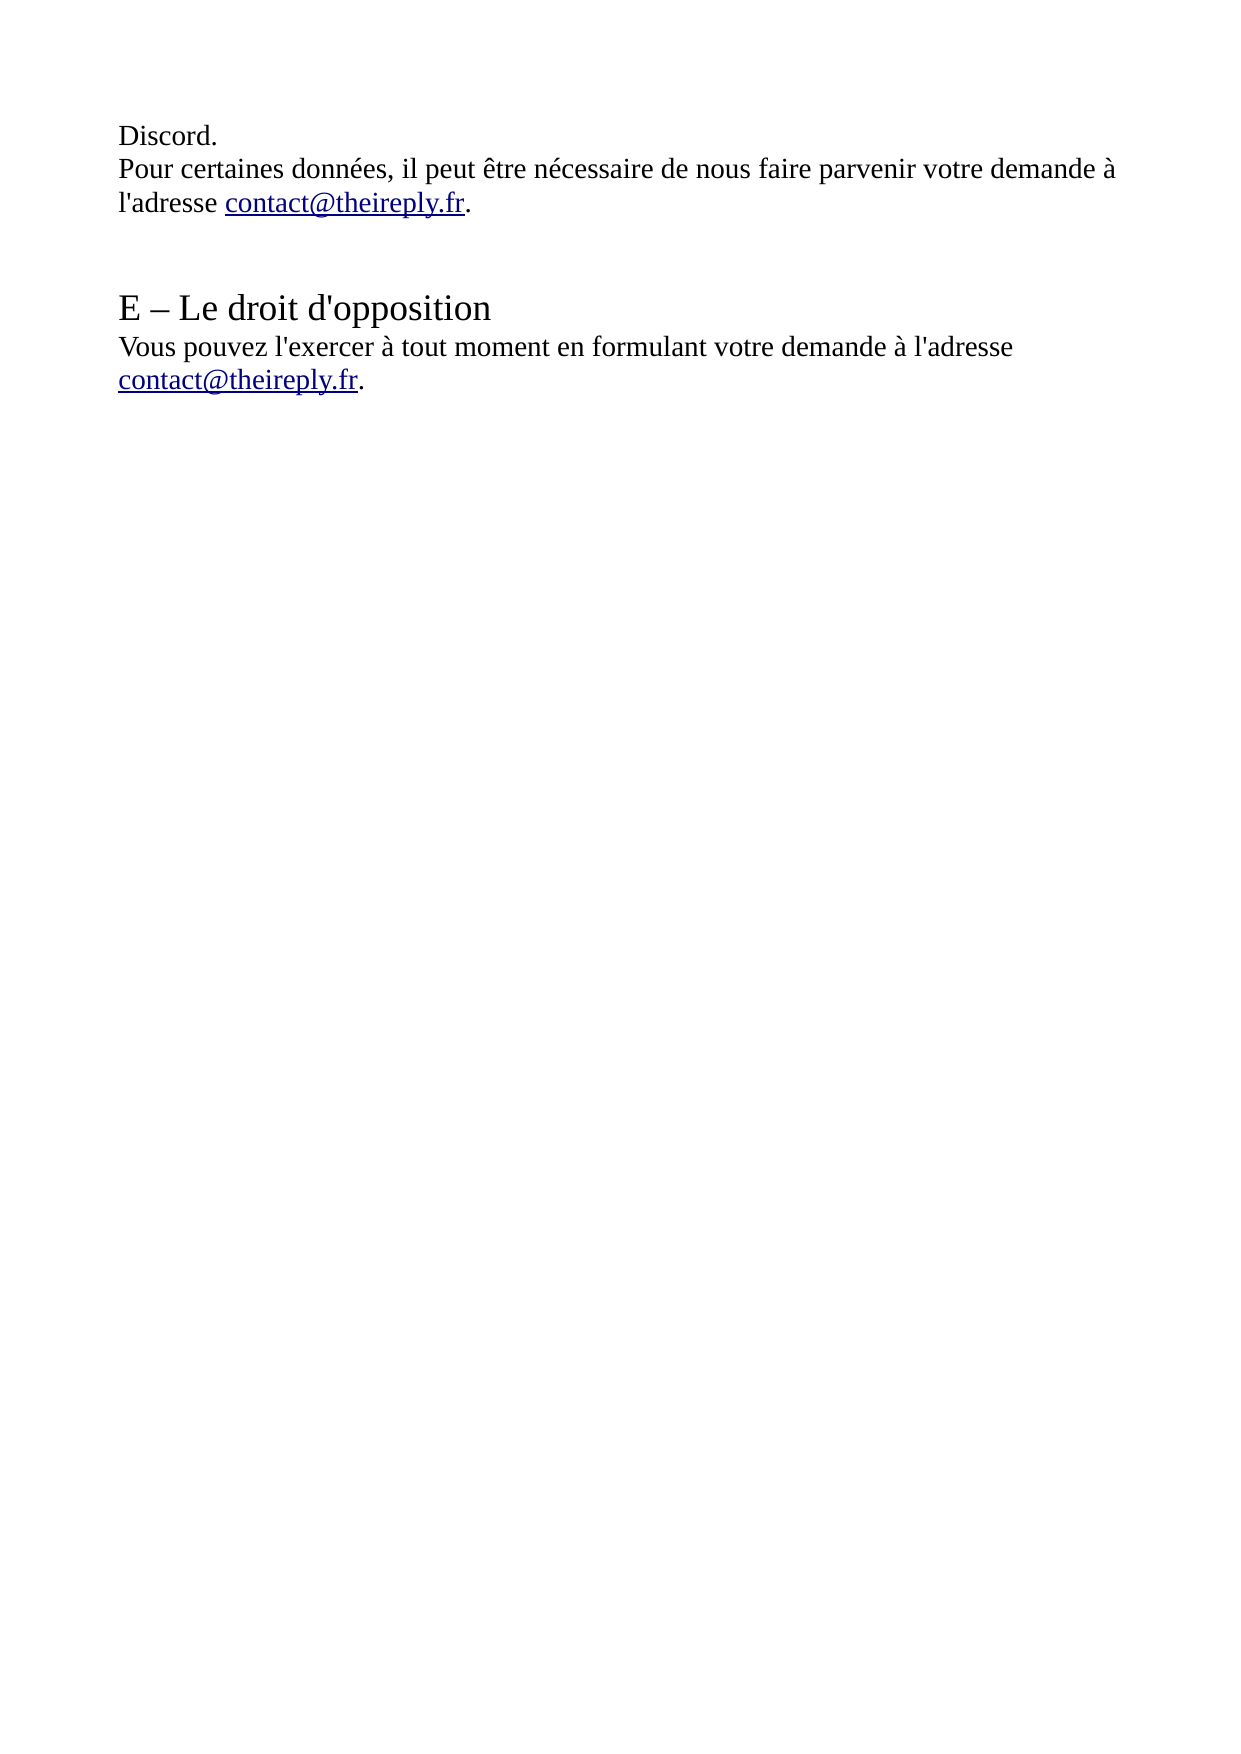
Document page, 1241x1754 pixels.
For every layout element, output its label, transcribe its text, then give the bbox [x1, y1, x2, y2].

text Pour certaines données, il peut être nécessaire de nous faire parvenir votre demande à l'adresse contact@theireply.fr. [118, 152, 1122, 219]
text Vous pouvez l'exercer à tout moment en formulant votre demande à l'adresse contact@theireply.fr. [118, 329, 1122, 396]
text E – Le droit d'opposition [118, 286, 1122, 329]
text Discord. [118, 118, 1122, 152]
